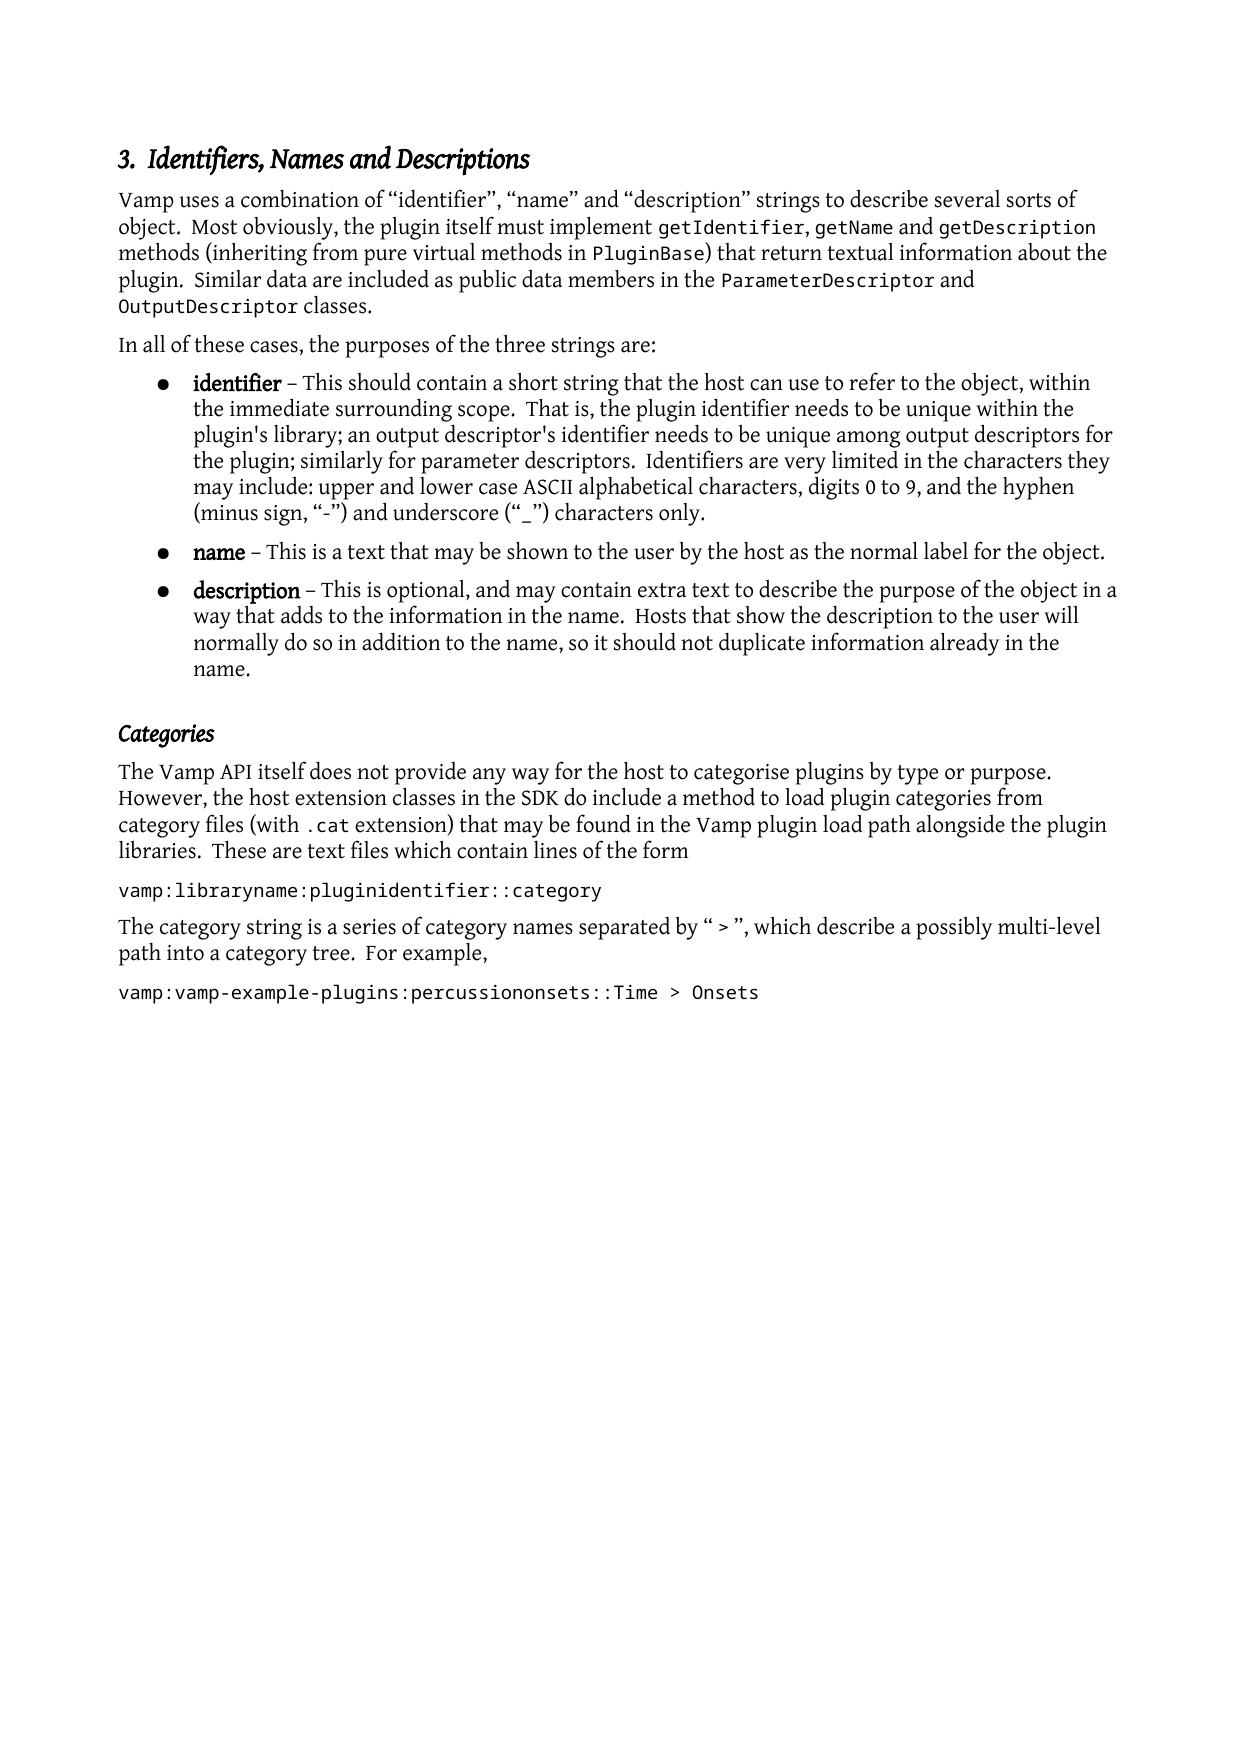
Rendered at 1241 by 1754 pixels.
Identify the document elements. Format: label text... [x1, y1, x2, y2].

text vamp:vamp-example-plugins:percussiononsets::Time > Onsets [118, 980, 1122, 1005]
text Vamp uses a combination of “identifier”, “name” and “description” strings to describe several sorts of object. Most obviously, the plugin itself must implement getIdentifier, getName and getDescription methods (inheriting from pure virtual methods in PluginBase) that return textual information about the plugin. Similar data are included as public data members in the ParameterDescriptor and OutputDescriptor classes. [118, 188, 1122, 320]
text In all of these cases, the purposes of the three strings are: [118, 332, 1122, 358]
list identifier – This should contain a short string that the host can use to refer to the object, within the immediate surrounding scope. That is, the plugin identifier needs to be unique within the plugin's library; an output descriptor's identifier needs to be unique among output descriptors for the plugin; similarly for parameter descriptors. Identifiers are very limited in the characters they may include: upper and lower case ASCII alphabetical characters, digits 0 to 9, and the hyphen (minus sign, “-”) and underscore (“_”) characters only. [156, 371, 1122, 527]
text The Vamp API itself does not provide any way for the host to categorise plugins by type or purpose. However, the host extension classes in the SDK do include a method to load plugin categories from category files (with .cat extension) that may be found in the Vamp plugin load path alongside the plugin libraries. These are text files which contain lines of the form [118, 760, 1122, 864]
subtitle Categories [118, 720, 1122, 747]
list name – This is a text that may be shown to the user by the host as the normal label for the object. [156, 539, 1122, 566]
list description – This is optional, and may contain extra text to describe the purpose of the object in a way that adds to the information in the name. Hosts that show the description to the user will normally do so in addition to the name, so it should not duplicate information already in the name. [156, 578, 1122, 682]
text vamp:libraryname:pluginidentifier::category [118, 877, 1122, 903]
subtitle Identifiers, Names and Descriptions [118, 143, 1122, 175]
text The category string is a series of category names separated by “ > ”, which describe a possibly multi-level path into a category tree. For example, [118, 915, 1122, 967]
